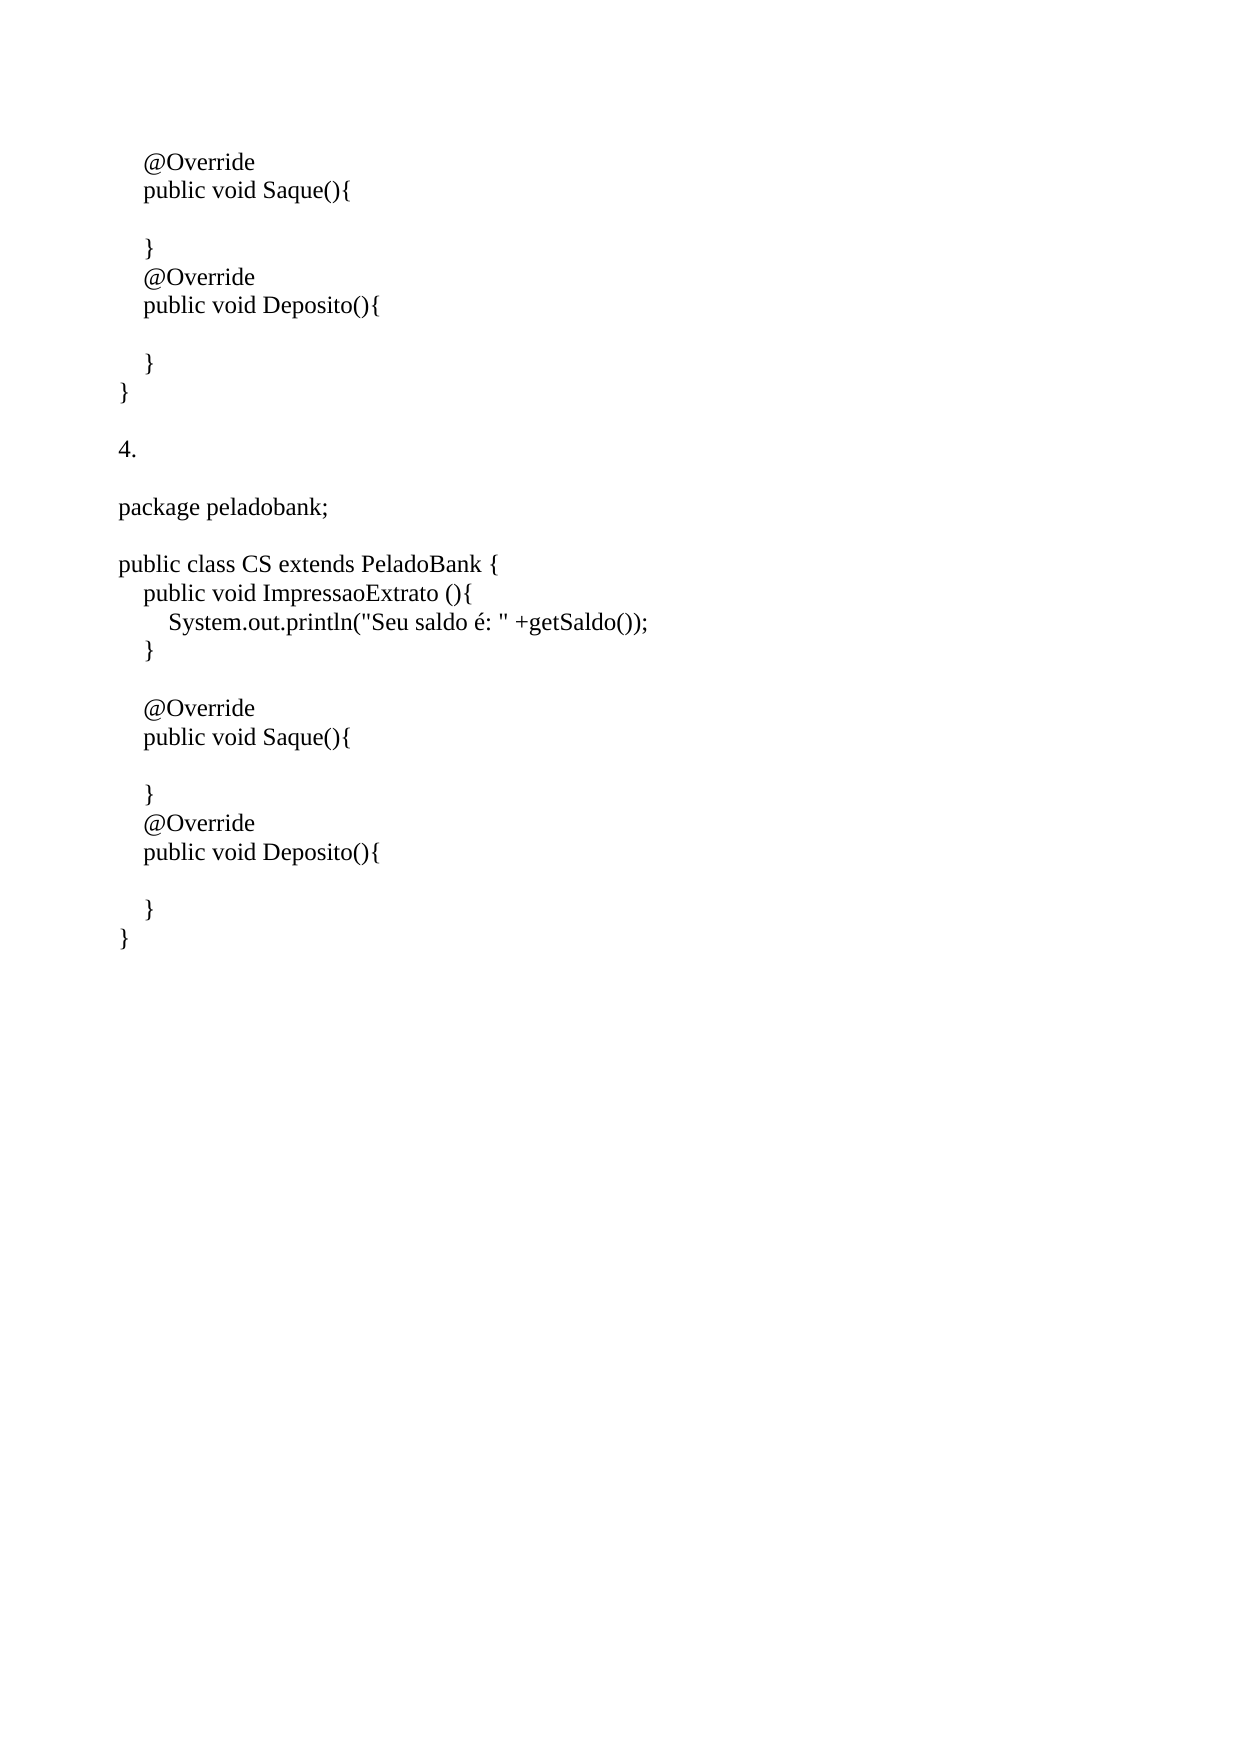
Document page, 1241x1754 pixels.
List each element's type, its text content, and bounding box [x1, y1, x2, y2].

text @Override [118, 808, 1122, 837]
text } [118, 377, 1122, 406]
text } [118, 348, 1122, 377]
text } [118, 923, 1122, 952]
text System.out.println("Seu saldo é: " +getSaldo()); [118, 607, 1122, 636]
text package peladobank; [118, 492, 1122, 521]
text @Override [118, 147, 1122, 176]
text } [118, 779, 1122, 808]
text } [118, 636, 1122, 664]
text @Override [118, 693, 1122, 722]
text 4. [118, 434, 1122, 463]
text public class CS extends PeladoBank { [118, 549, 1122, 578]
text public void Saque(){ [118, 722, 1122, 751]
text public void Saque(){ [118, 176, 1122, 204]
text public void ImpressaoExtrato (){ [118, 578, 1122, 607]
text } [118, 233, 1122, 262]
text public void Deposito(){ [118, 837, 1122, 866]
text @Override [118, 262, 1122, 291]
text } [118, 894, 1122, 923]
text public void Deposito(){ [118, 291, 1122, 319]
